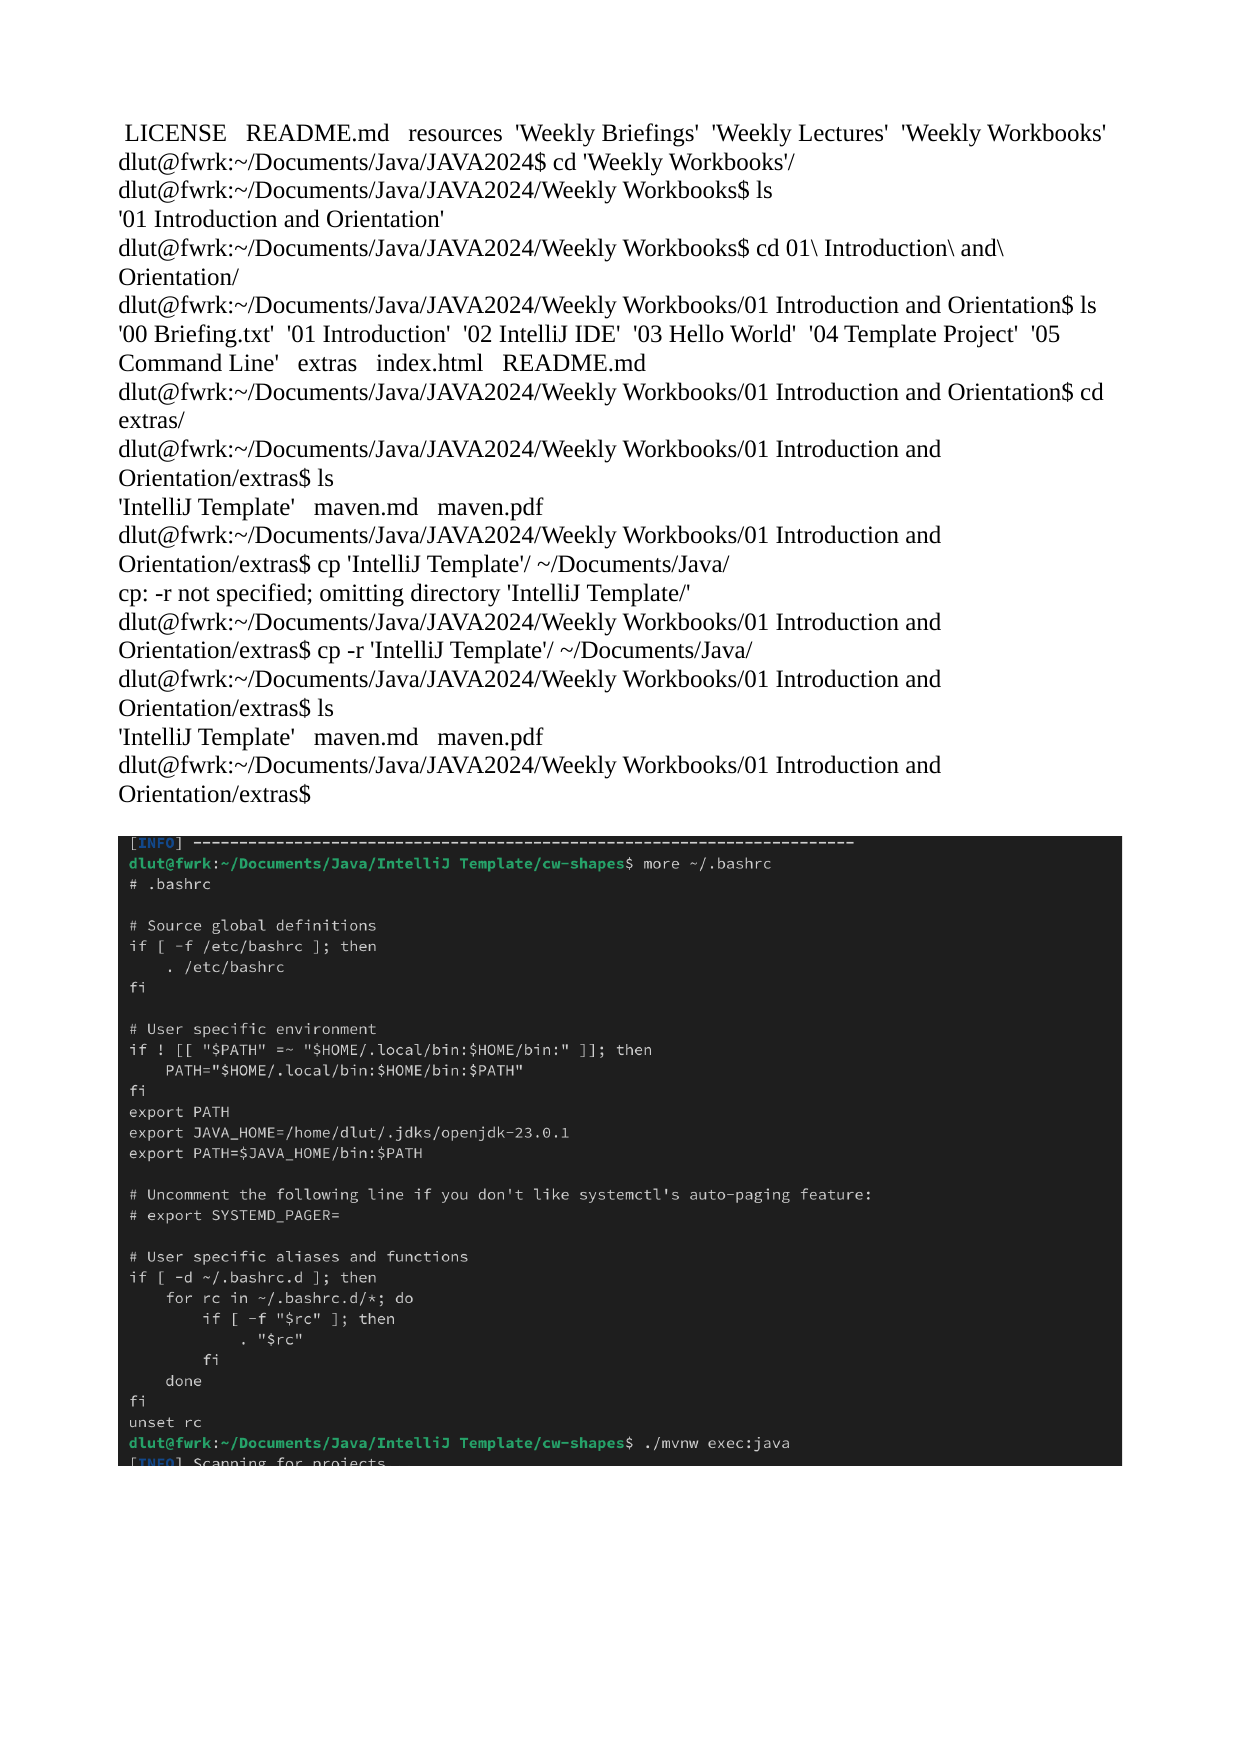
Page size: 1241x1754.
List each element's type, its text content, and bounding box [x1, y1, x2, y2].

text dlut@fwrk:~/Documents/Java/JAVA2024/Weekly Workbooks/01 Introduction and Orientation/extras$ ls [118, 664, 1122, 722]
text '01 Introduction and Orientation' [118, 204, 1122, 233]
text 'IntelliJ Template' maven.md maven.pdf [118, 492, 1122, 521]
text dlut@fwrk:~/Documents/Java/JAVA2024/Weekly Workbooks/01 Introduction and Orientation/extras$ ls [118, 434, 1122, 492]
text cp: -r not specified; omitting directory 'IntelliJ Template/' [118, 578, 1122, 607]
text dlut@fwrk:~/Documents/Java/JAVA2024/Weekly Workbooks/01 Introduction and Orientation$ cd extras/ [118, 377, 1122, 434]
text LICENSE README.md resources 'Weekly Briefings' 'Weekly Lectures' 'Weekly Workbooks' [118, 118, 1122, 147]
text dlut@fwrk:~/Documents/Java/JAVA2024$ cd 'Weekly Workbooks'/ [118, 147, 1122, 176]
text dlut@fwrk:~/Documents/Java/JAVA2024/Weekly Workbooks/01 Introduction and Orientation$ ls [118, 291, 1122, 319]
picture [118, 836, 1123, 1466]
text dlut@fwrk:~/Documents/Java/JAVA2024/Weekly Workbooks/01 Introduction and Orientation/extras$ cp 'IntelliJ Template'/ ~/Documents/Java/ [118, 521, 1122, 578]
text dlut@fwrk:~/Documents/Java/JAVA2024/Weekly Workbooks/01 Introduction and Orientation/extras$ [118, 751, 1122, 808]
text dlut@fwrk:~/Documents/Java/JAVA2024/Weekly Workbooks/01 Introduction and Orientation/extras$ cp -r 'IntelliJ Template'/ ~/Documents/Java/ [118, 607, 1122, 664]
text 'IntelliJ Template' maven.md maven.pdf [118, 722, 1122, 751]
text '00 Briefing.txt' '01 Introduction' '02 IntelliJ IDE' '03 Hello World' '04 Template Project' '05 Command Line' extras index.html README.md [118, 319, 1122, 377]
text dlut@fwrk:~/Documents/Java/JAVA2024/Weekly Workbooks$ cd 01\ Introduction\ and\ Orientation/ [118, 233, 1122, 291]
text dlut@fwrk:~/Documents/Java/JAVA2024/Weekly Workbooks$ ls [118, 176, 1122, 204]
